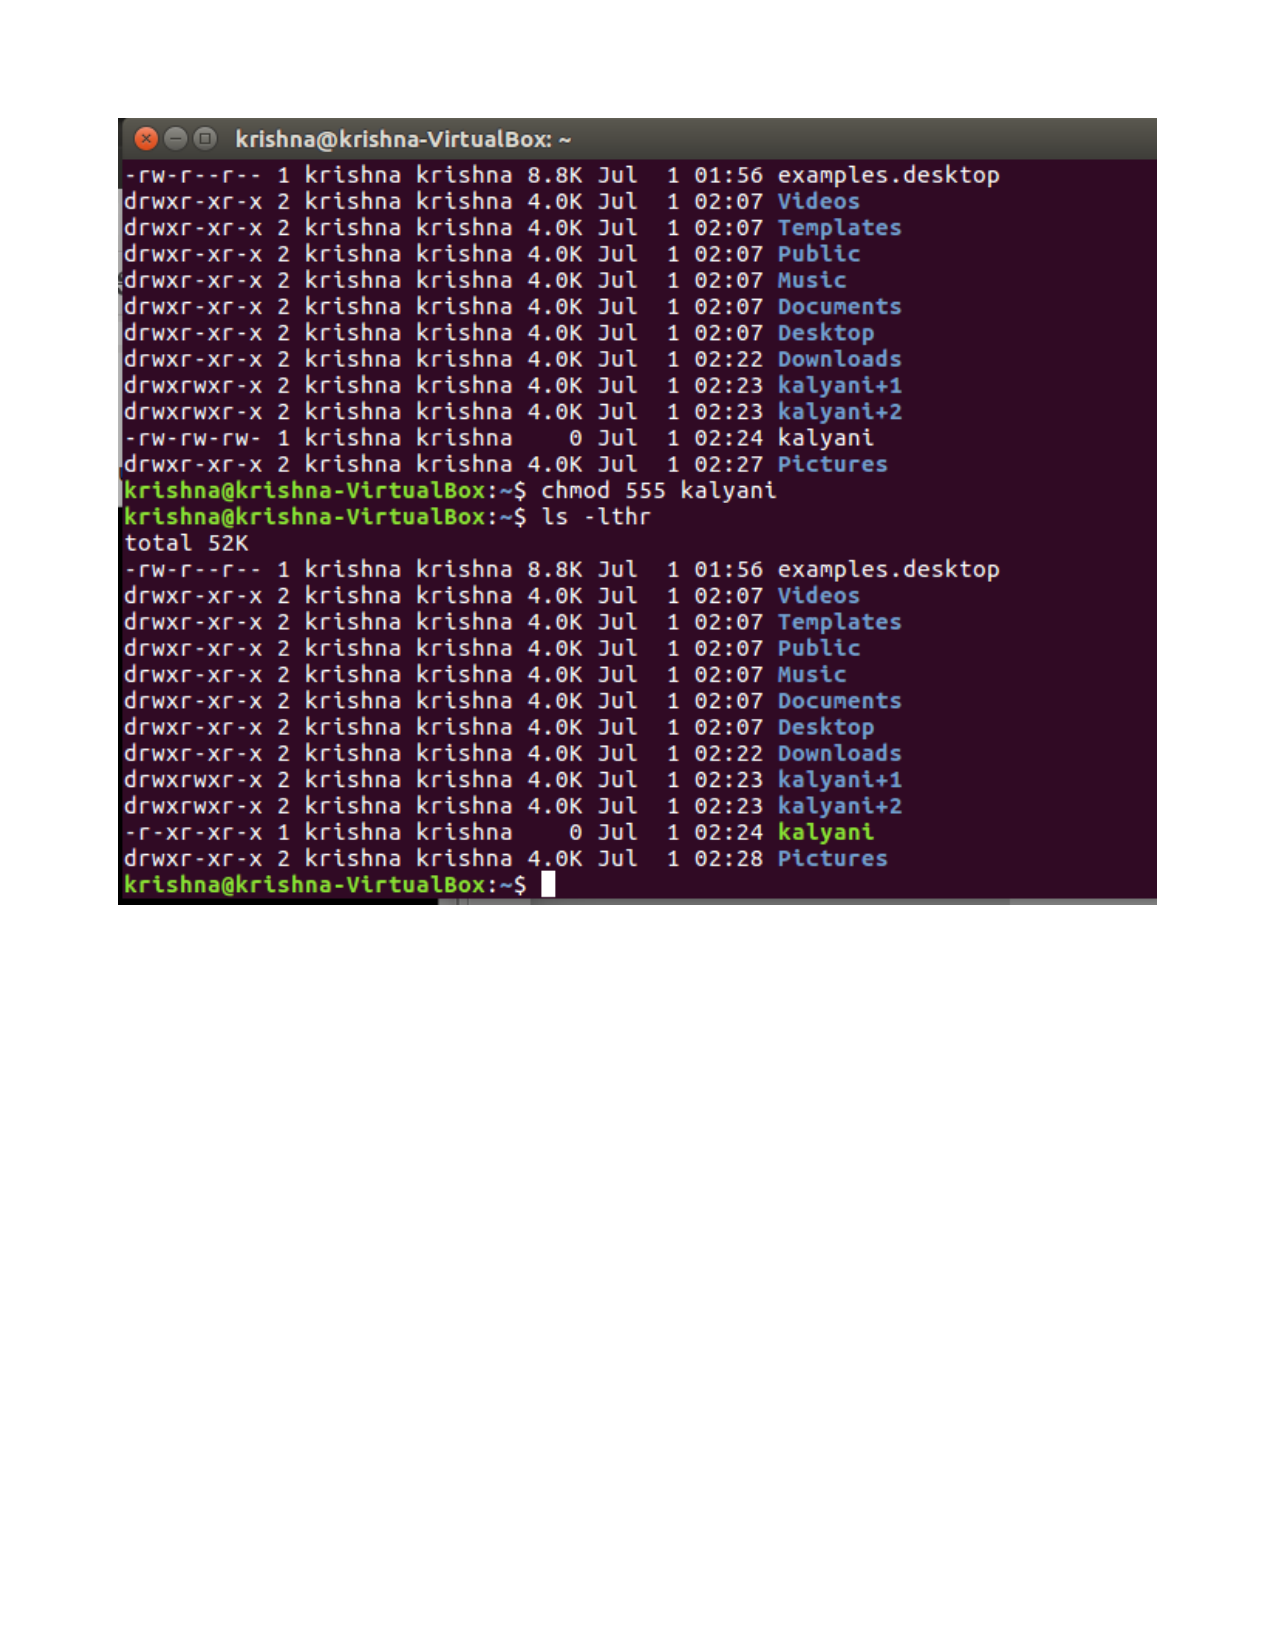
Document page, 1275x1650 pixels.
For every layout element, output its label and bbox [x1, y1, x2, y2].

picture [118, 118, 1157, 905]
